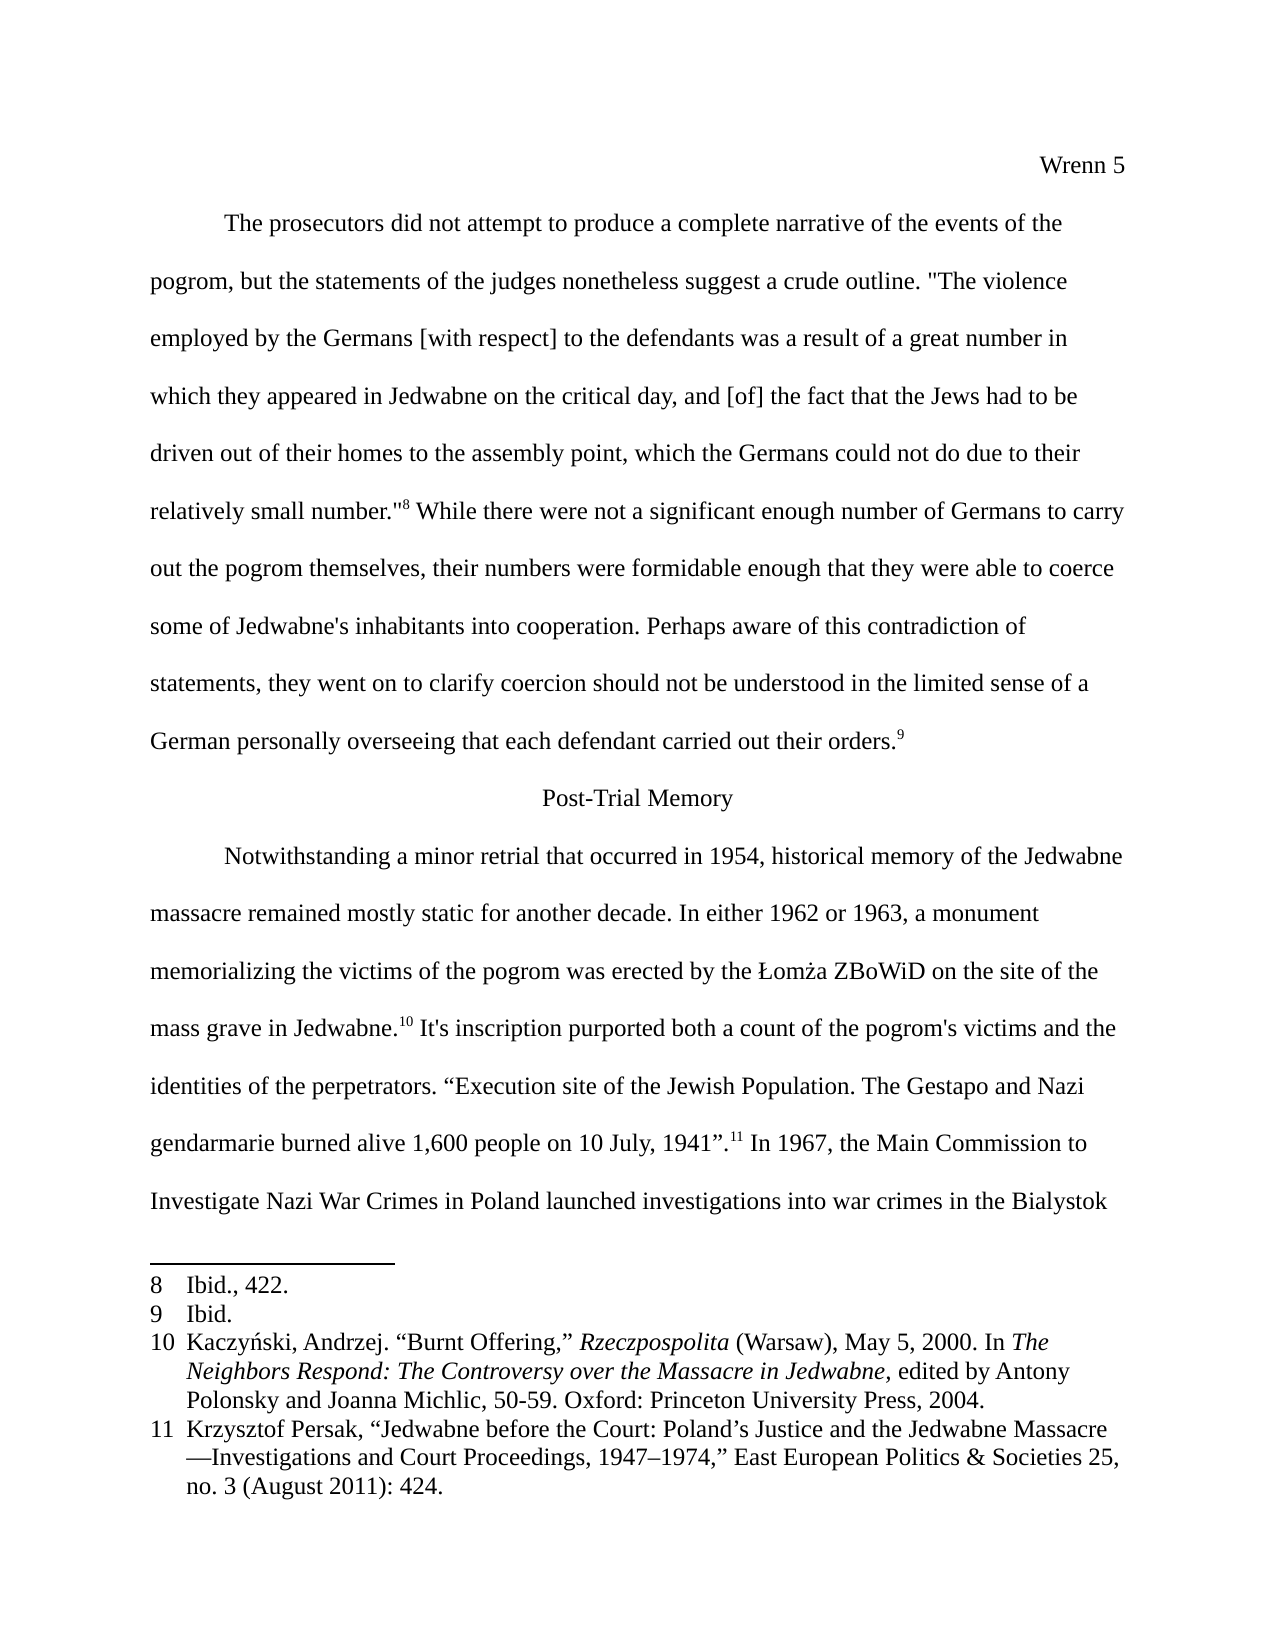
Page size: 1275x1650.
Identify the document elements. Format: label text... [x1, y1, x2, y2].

text Post-Trial Memory [150, 783, 1125, 812]
text Notwithstanding a minor retrial that occurred in 1954, historical memory of the Jedwabne massacre remained mostly static for another decade. In either 1962 or 1963, a monument memorializing the victims of the pogrom was erected by the Łomża ZBoWiD on the site of the mass grave in Jedwabne. It's inscription purported both a count of the pogrom's victims and the identities of the perpetrators. “Execution site of the Jewish Population. The Gestapo and Nazi gendarmarie burned alive 1,600 people on 10 July, 1941”. In 1967, the Main Commission to Investigate Nazi War Crimes in Poland launched investigations into war crimes in the Bialystok [150, 841, 1125, 1214]
text Kaczyński, Andrzej. “Burnt Offering,” Rzeczpospolita (Warsaw), May 5, 2000. In The Neighbors Respond: The Controversy over the Massacre in Jedwabne, edited by Antony Polonsky and Joanna Michlic, 50-59. Oxford: Princeton University Press, 2004. [150, 1327, 1125, 1414]
text Ibid., 422. [150, 1270, 1125, 1299]
text Krzysztof Persak, “Jedwabne before the Court: Poland’s Justice and the Jedwabne Massacre—Investigations and Court Proceedings, 1947–1974,” East European Politics & Societies 25, no. 3 (August 2011): 424. [150, 1414, 1125, 1500]
text Ibid. [150, 1299, 1125, 1327]
text The prosecutors did not attempt to produce a complete narrative of the events of the pogrom, but the statements of the judges nonetheless suggest a crude outline. "The violence employed by the Germans [with respect] to the defendants was a result of a great number in which they appeared in Jedwabne on the critical day, and [of] the fact that the Jews had to be driven out of their homes to the assembly point, which the Germans could not do due to their relatively small number." While there were not a significant enough number of Germans to carry out the pogrom themselves, their numbers were formidable enough that they were able to coerce some of Jedwabne's inhabitants into cooperation. Perhaps aware of this contradiction of statements, they went on to clarify coercion should not be understood in the limited sense of a German personally overseeing that each defendant carried out their orders. [150, 208, 1125, 754]
